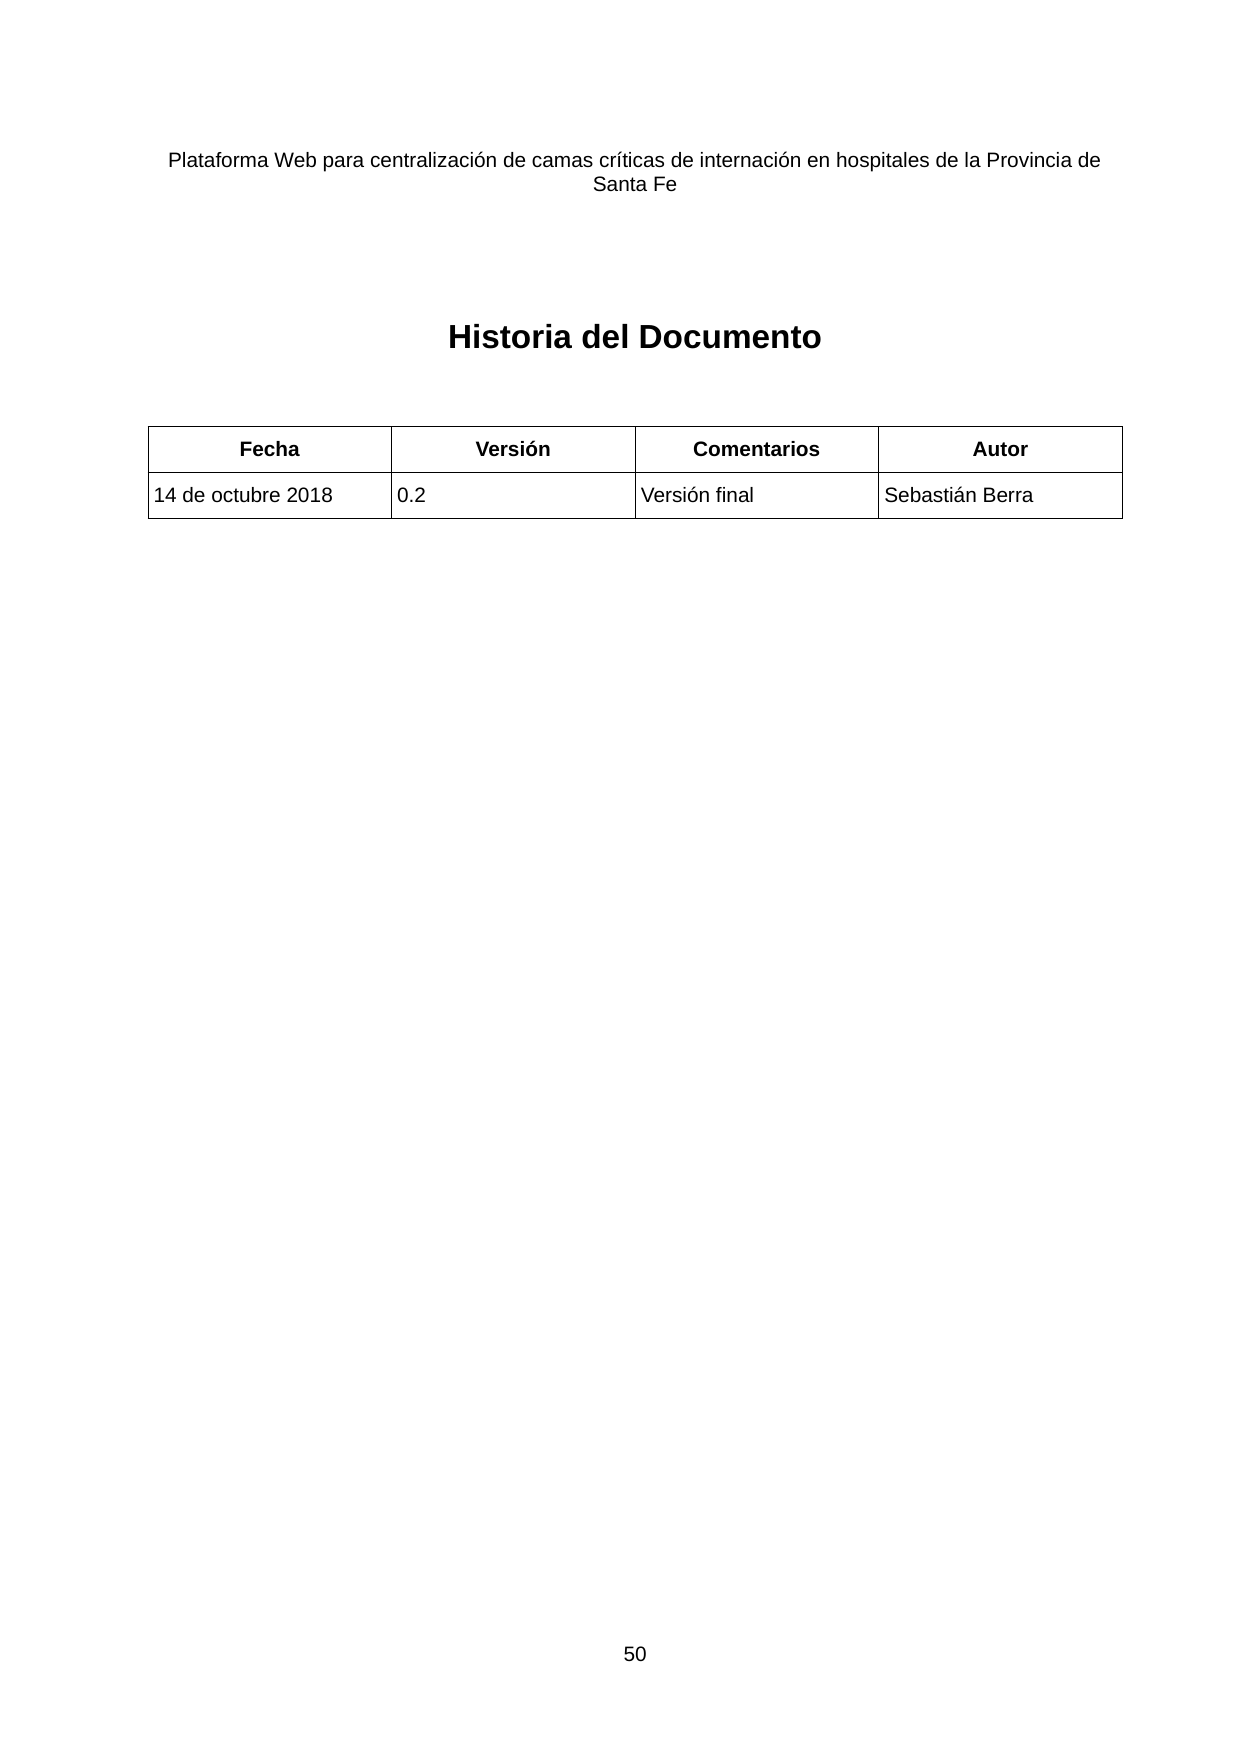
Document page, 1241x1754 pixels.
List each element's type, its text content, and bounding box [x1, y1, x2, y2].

table_cell Versión final [636, 473, 878, 518]
table_cell 14 de octubre 2018 [149, 473, 391, 518]
table_header Comentarios [636, 427, 878, 472]
table_header Versión [392, 427, 635, 472]
table_cell 0.2 [392, 473, 635, 518]
subtitle Historia del Documento [148, 318, 1122, 356]
table_header Fecha [149, 427, 391, 472]
table_cell Sebastián Berra [879, 473, 1122, 518]
table_header Autor [879, 427, 1122, 472]
